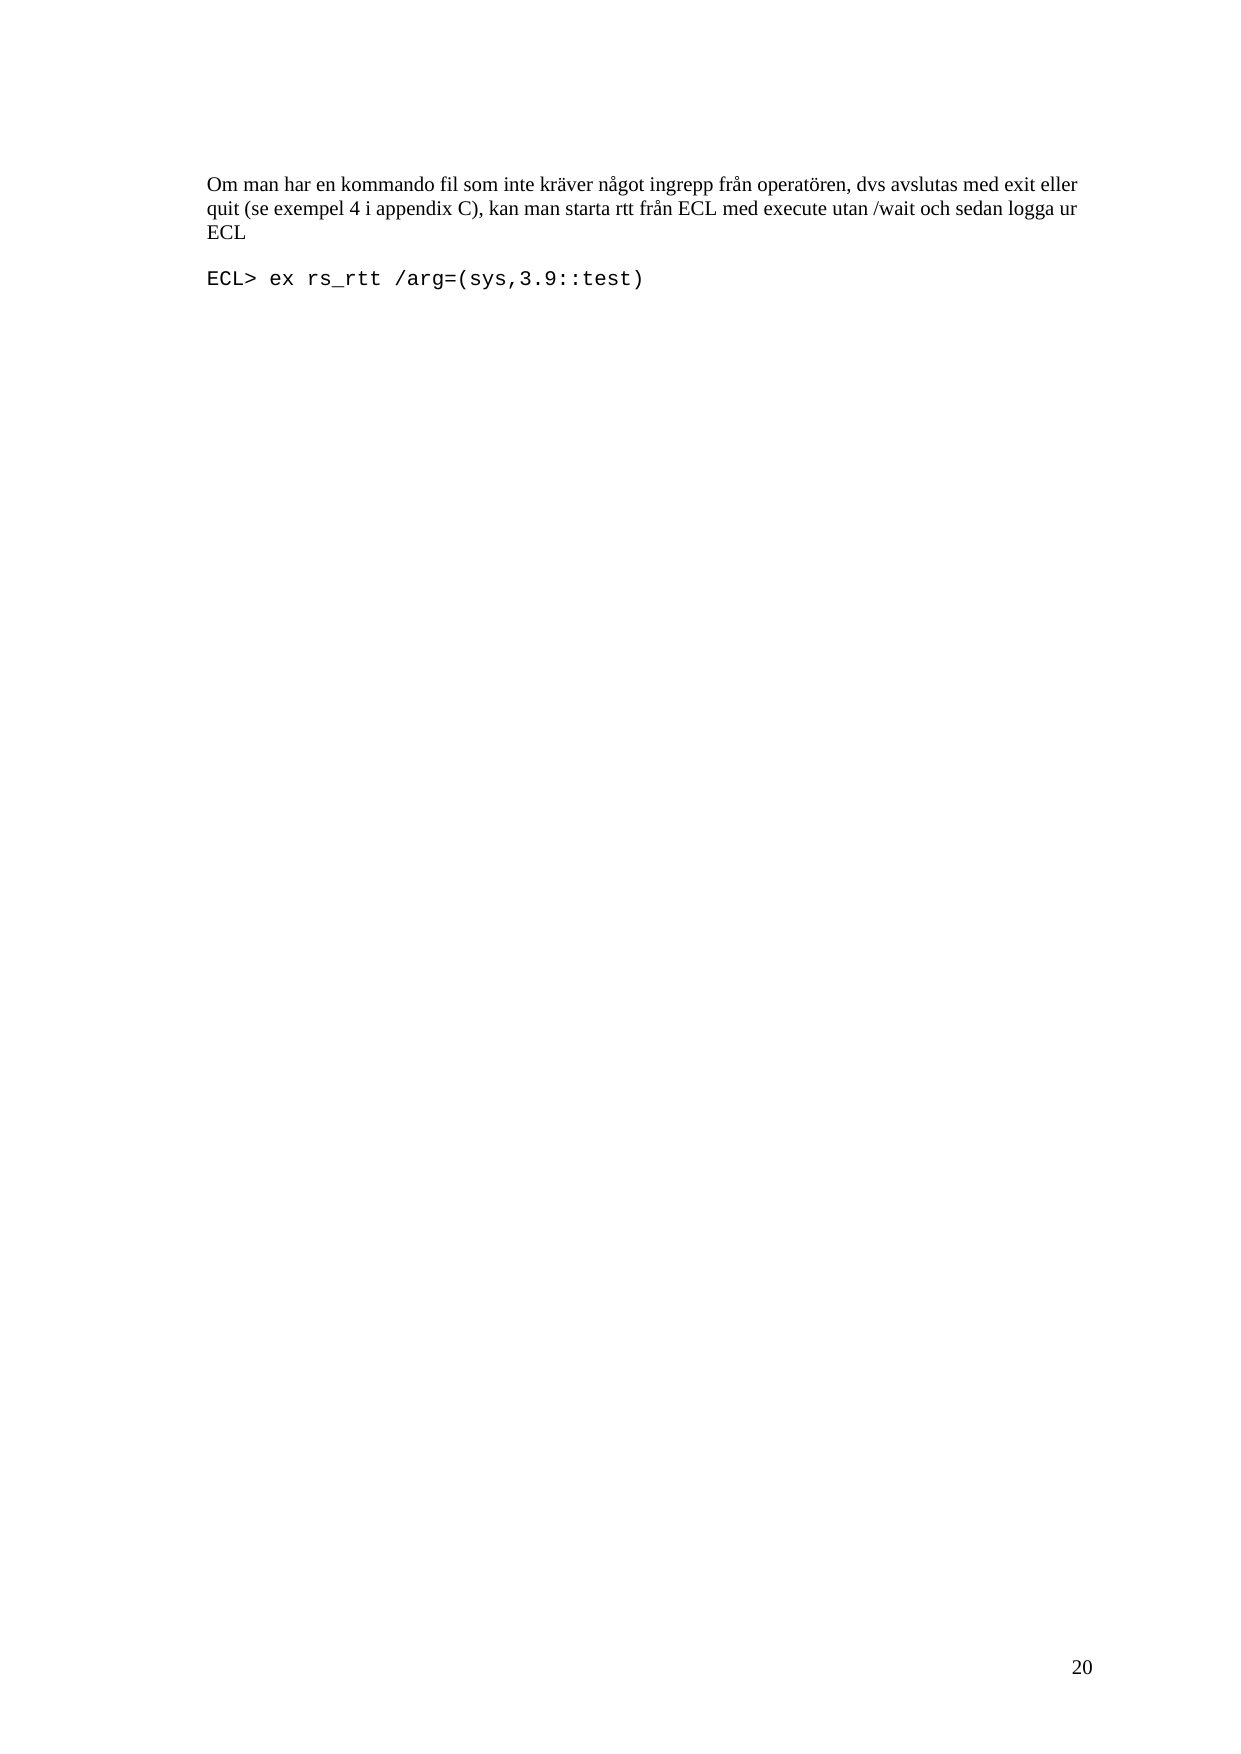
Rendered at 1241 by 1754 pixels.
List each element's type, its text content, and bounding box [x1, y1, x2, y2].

text ECL> ex rs_rtt /arg=(sys,3.9::test) [207, 268, 1093, 292]
text Om man har en kommando fil som inte kräver något ingrepp från operatören, dvs avslutas med exit eller quit (se exempel 4 i appendix C), kan man starta rtt från ECL med execute utan /wait och sedan logga ur ECL [207, 172, 1093, 244]
